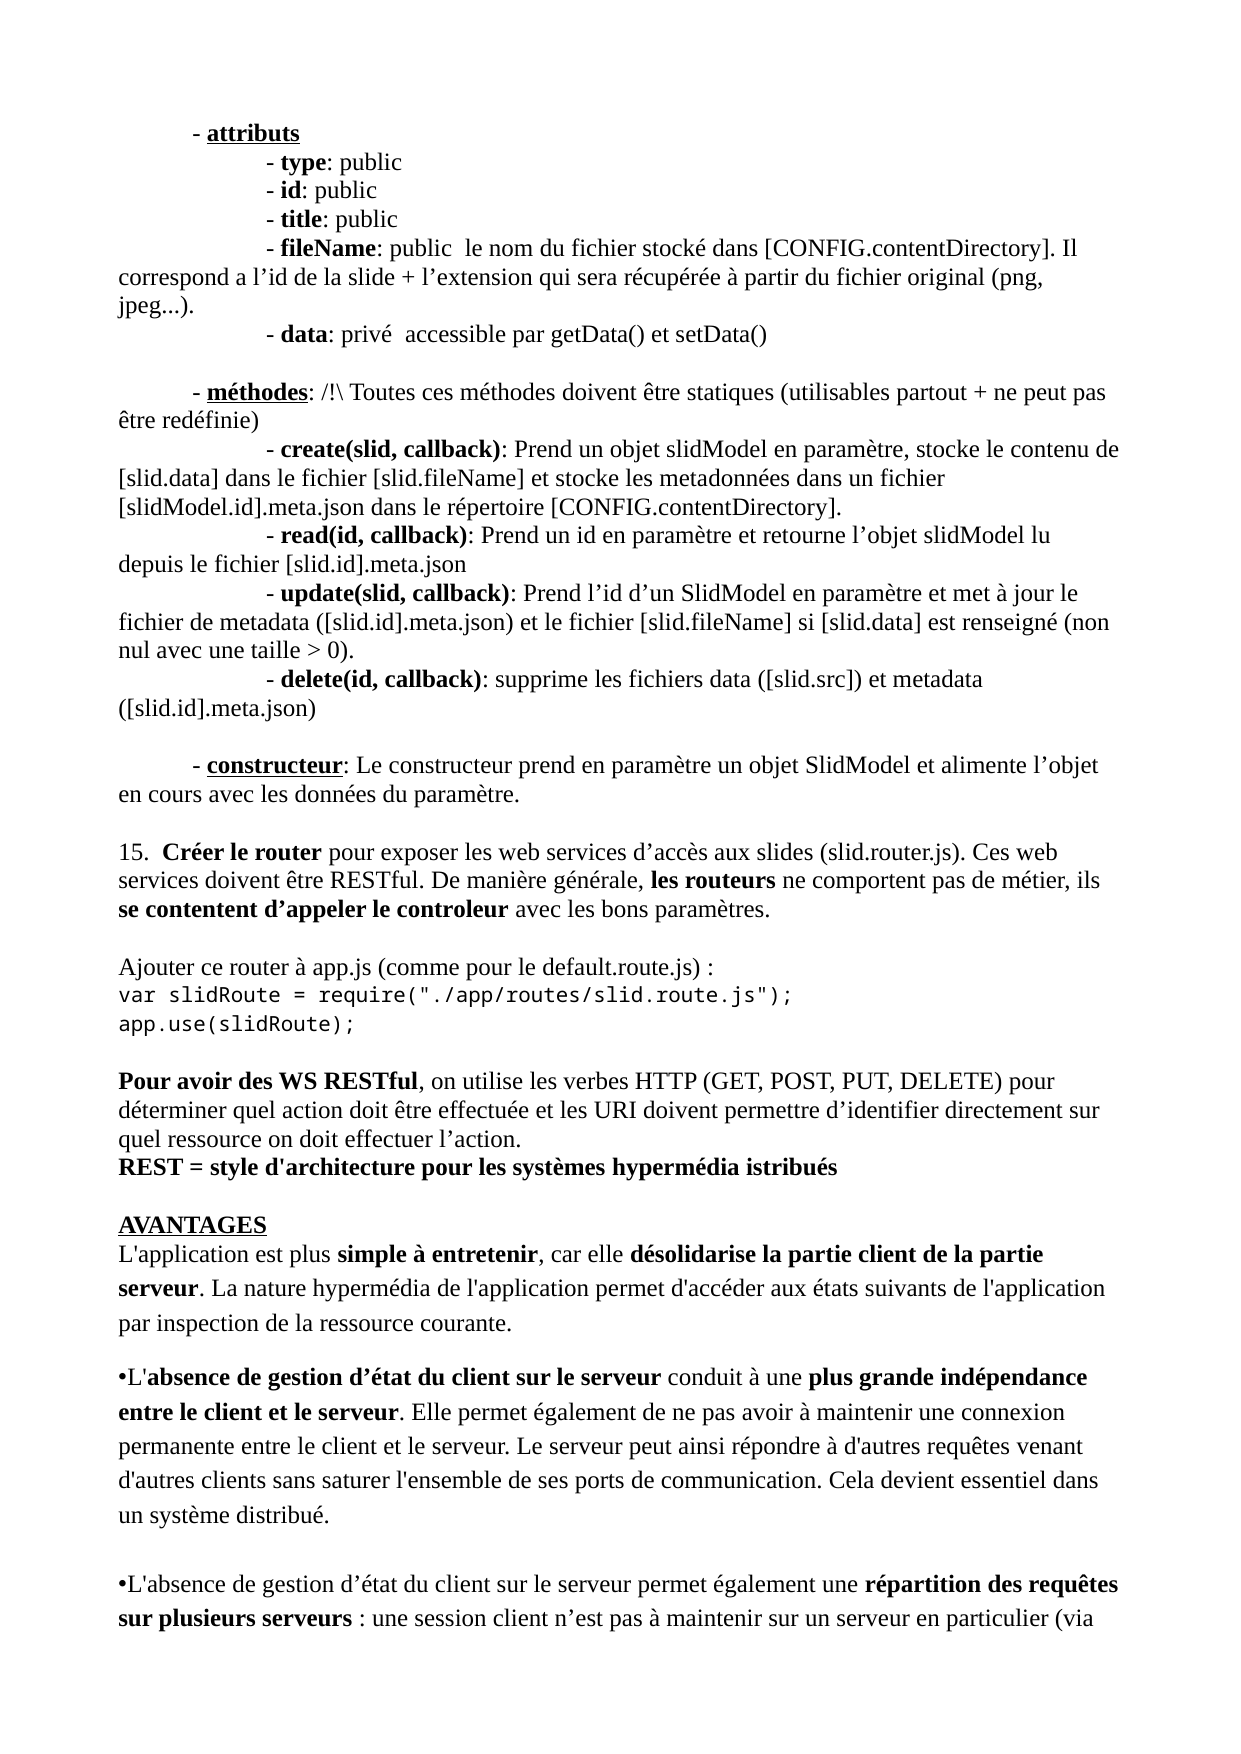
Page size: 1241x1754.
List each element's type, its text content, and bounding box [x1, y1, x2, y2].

text REST = style d'architecture pour les systèmes hypermédia istribués [118, 1152, 1122, 1181]
text - attributs [118, 118, 1122, 147]
text - delete(id, callback): supprime les fichiers data ([slid.src]) et metadata ([slid.id].meta.json) [118, 664, 1122, 722]
text 15. Créer le router pour exposer les web services d’accès aux slides (slid.router.js). Ces web services doivent être RESTful. De manière générale, les routeurs ne comportent pas de métier, ils se contentent d’appeler le controleur avec les bons paramètres. [118, 837, 1122, 923]
text AVANTAGES [118, 1210, 1122, 1239]
text var slidRoute = require("./app/routes/slid.route.js"); [118, 981, 1122, 1009]
text - update(slid, callback): Prend l’id d’un SlidModel en paramètre et met à jour le fichier de metadata ([slid.id].meta.json) et le fichier [slid.fileName] si [slid.data] est renseigné (non nul avec une taille > 0). [118, 578, 1122, 664]
text L'application est plus simple à entretenir, car elle désolidarise la partie client de la partie serveur. La nature hypermédia de l'application permet d'accéder aux états suivants de l'application par inspection de la ressource courante. [118, 1239, 1122, 1336]
text - create(slid, callback): Prend un objet slidModel en paramètre, stocke le contenu de [slid.data] dans le fichier [slid.fileName] et stocke les meta­données dans un fichier [slidModel.id].meta.json dans le répertoire [CONFIG.contentDirectory]. [118, 434, 1122, 521]
text app.use(slidRoute); [118, 1009, 1122, 1037]
text - constructeur: Le constructeur prend en paramètre un objet SlidModel et alimente l’objet en cours avec les données du paramètre. [118, 751, 1122, 808]
text - type: public [118, 147, 1122, 176]
text Ajouter ce router à app.js (comme pour le default.route.js) : [118, 952, 1122, 981]
text - fileName: public ­ le nom du fichier stocké dans [CONFIG.contentDirectory]. Il correspond a l’id de la slide + l’extension qui sera récupérée à partir du fichier original (png, jpeg...). [118, 233, 1122, 319]
list L'absence de gestion d’état du client sur le serveur permet également une répartition des requêtes sur plusieurs serveurs : une session client n’est pas à maintenir sur un serveur en particulier (via [118, 1563, 1122, 1632]
text - title: public [118, 204, 1122, 233]
text - data: privé ­ accessible par getData() et setData() [118, 319, 1122, 348]
list L'absence de gestion d’état du client sur le serveur conduit à une plus grande indépendance entre le client et le serveur. Elle permet également de ne pas avoir à maintenir une connexion permanente entre le client et le serveur. Le serveur peut ainsi répondre à d'autres requêtes venant d'autres clients sans saturer l'ensemble de ses ports de communication. Cela devient essentiel dans un système distribué. [118, 1357, 1122, 1529]
text - méthodes: /!\ Toutes ces méthodes doivent être statiques (utilisables partout + ne peut pas être redéfinie) [118, 377, 1122, 434]
text Pour avoir des WS RESTful, on utilise les verbes HTTP (GET, POST, PUT, DELETE) pour déterminer quel action doit être effectuée et les URI doivent permettre d’identifier directement sur quel ressource on doit effectuer l’action. [118, 1066, 1122, 1152]
text - read(id, callback): Prend un id en paramètre et retourne l’objet slidModel lu depuis le fichier [slid.id].meta.json [118, 521, 1122, 578]
text - id: public [118, 176, 1122, 204]
